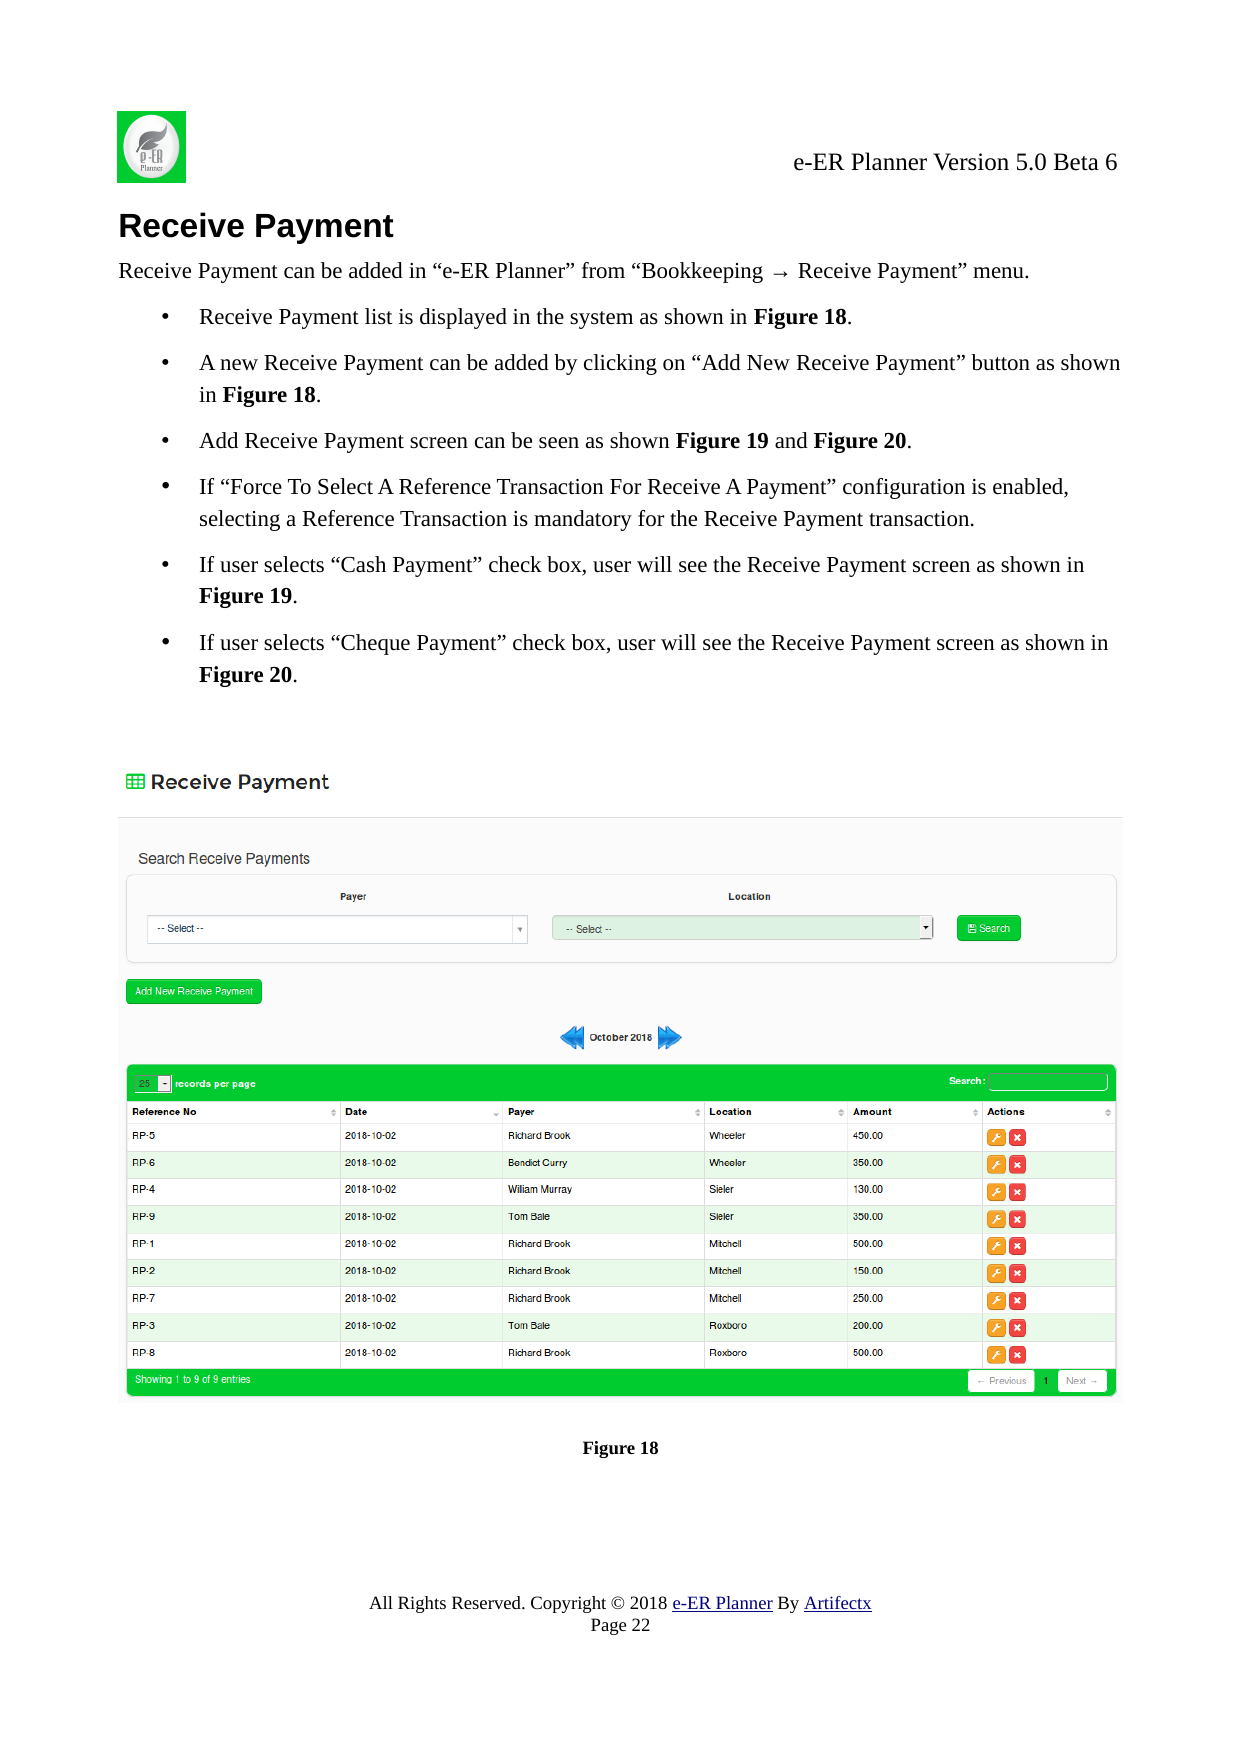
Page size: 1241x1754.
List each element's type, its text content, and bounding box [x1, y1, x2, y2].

picture [117, 111, 186, 183]
list Receive Payment list is displayed in the system as shown in Figure 18. [161, 303, 1122, 329]
text Figure 18 [118, 1437, 1122, 1459]
picture [118, 766, 1123, 1403]
list If “Force To Select A Reference Transaction For Receive A Payment” configuration is enabled, selecting a Reference Transaction is mandatory for the Receive Payment transaction. [161, 473, 1122, 531]
list A new Receive Payment can be added by clicking on “Add New Receive Payment” button as shown in Figure 18. [161, 349, 1122, 407]
text Receive Payment can be added in “e-ER Planner” from “Bookkeeping → Receive Payment” menu. [118, 257, 1122, 283]
list If user selects “Cash Payment” check box, user will see the Receive Payment screen as shown in Figure 19. [161, 551, 1122, 609]
list If user selects “Cheque Payment” check box, user will see the Receive Payment screen as shown in Figure 20. [161, 629, 1122, 687]
list Add Receive Payment screen can be seen as shown Figure 19 and Figure 20. [161, 427, 1122, 453]
subtitle Receive Payment [118, 206, 1122, 244]
